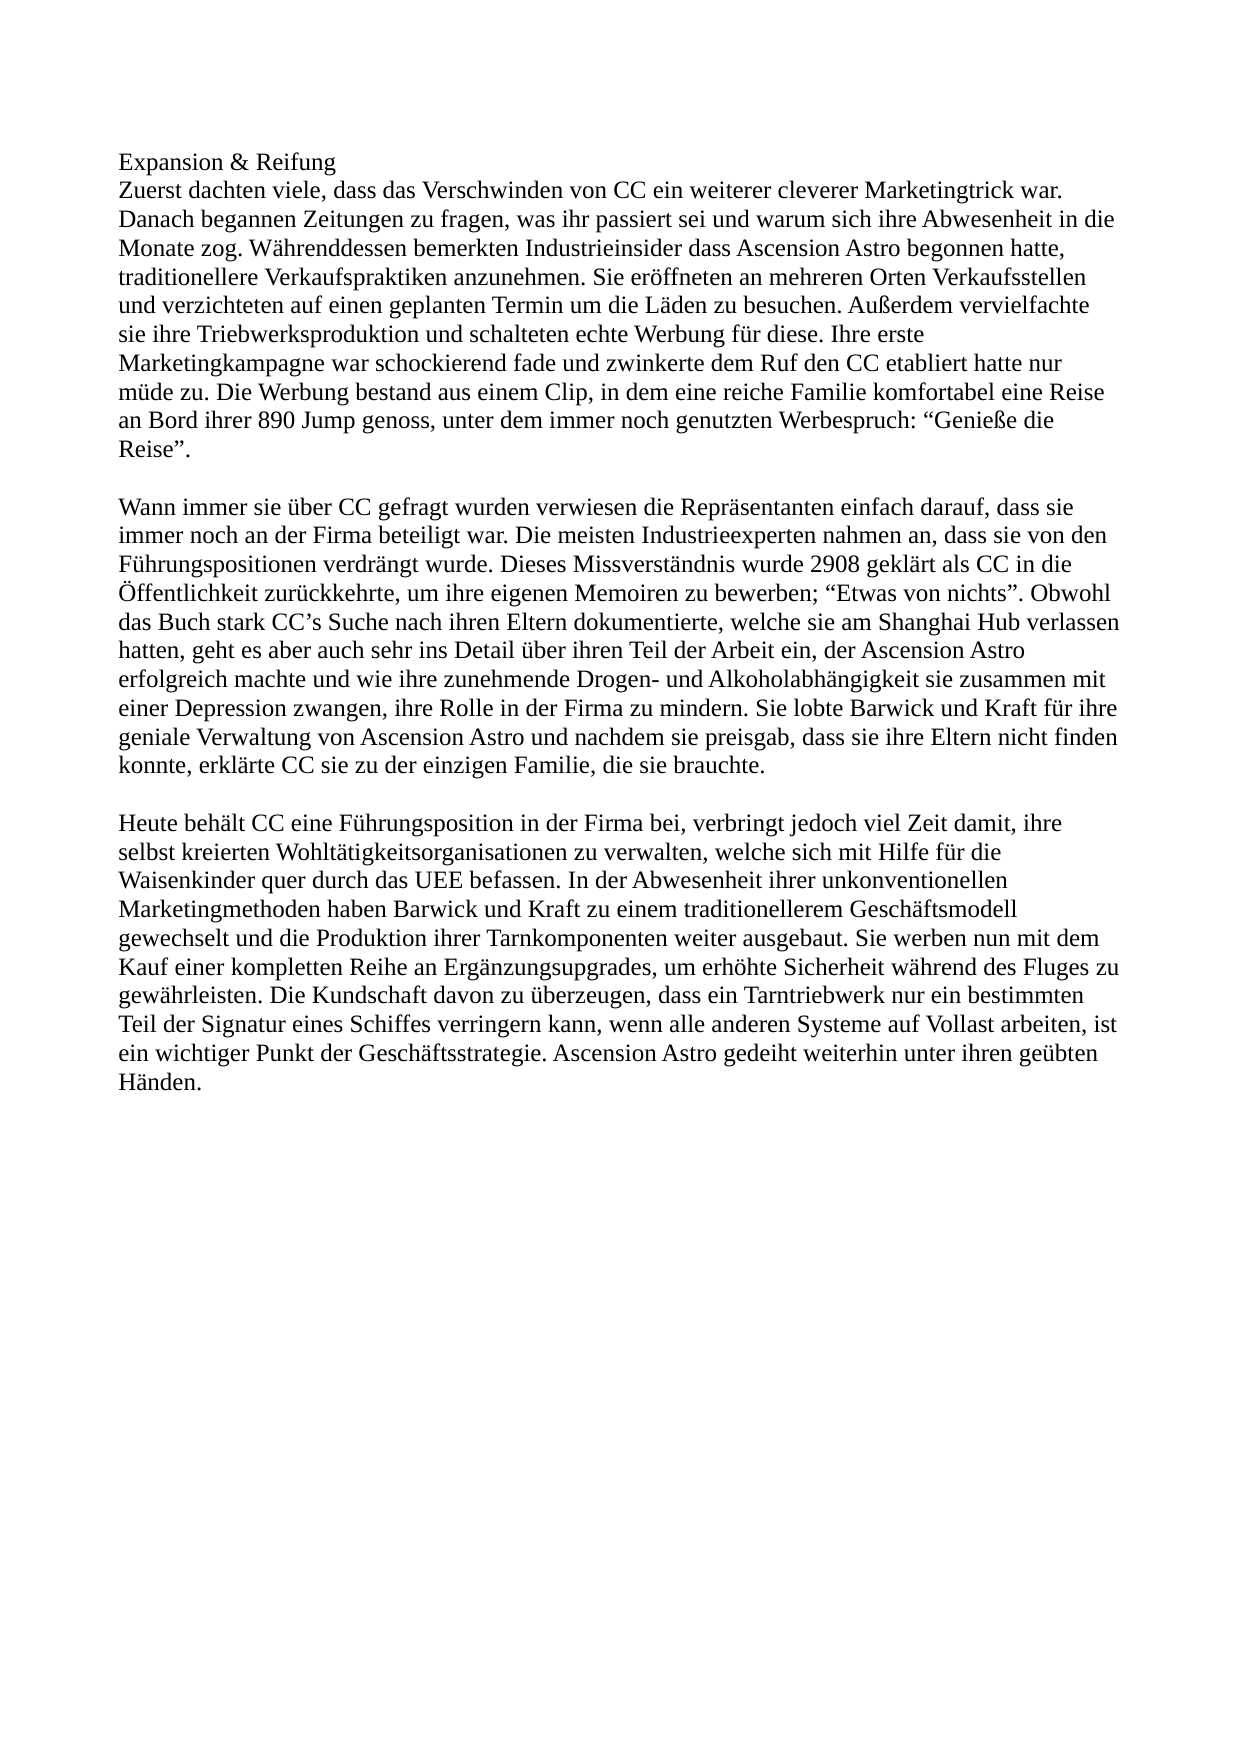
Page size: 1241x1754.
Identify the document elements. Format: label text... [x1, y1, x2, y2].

text Expansion & Reifung [118, 147, 1122, 176]
text Heute behält CC eine Führungsposition in der Firma bei, verbringt jedoch viel Zeit damit, ihre selbst kreierten Wohltätigkeitsorganisationen zu verwalten, welche sich mit Hilfe für die Waisenkinder quer durch das UEE befassen. In der Abwesenheit ihrer unkonventionellen Marketingmethoden haben Barwick und Kraft zu einem traditionellerem Geschäftsmodell gewechselt und die Produktion ihrer Tarnkomponenten weiter ausgebaut. Sie werben nun mit dem Kauf einer kompletten Reihe an Ergänzungsupgrades, um erhöhte Sicherheit während des Fluges zu gewährleisten. Die Kundschaft davon zu überzeugen, dass ein Tarntriebwerk nur ein bestimmten Teil der Signatur eines Schiffes verringern kann, wenn alle anderen Systeme auf Vollast arbeiten, ist ein wichtiger Punkt der Geschäftsstrategie. Ascension Astro gedeiht weiterhin unter ihren geübten Händen. [118, 808, 1122, 1096]
text Zuerst dachten viele, dass das Verschwinden von CC ein weiterer cleverer Marketingtrick war. Danach begannen Zeitungen zu fragen, was ihr passiert sei und warum sich ihre Abwesenheit in die Monate zog. Währenddessen bemerkten Industrieinsider dass Ascension Astro begonnen hatte, traditionellere Verkaufspraktiken anzunehmen. Sie eröffneten an mehreren Orten Verkaufsstellen und verzichteten auf einen geplanten Termin um die Läden zu besuchen. Außerdem vervielfachte sie ihre Triebwerksproduktion und schalteten echte Werbung für diese. Ihre erste Marketingkampagne war schockierend fade und zwinkerte dem Ruf den CC etabliert hatte nur müde zu. Die Werbung bestand aus einem Clip, in dem eine reiche Familie komfortabel eine Reise an Bord ihrer 890 Jump genoss, unter dem immer noch genutzten Werbespruch: “Genieße die Reise”. [118, 176, 1122, 463]
text Wann immer sie über CC gefragt wurden verwiesen die Repräsentanten einfach darauf, dass sie immer noch an der Firma beteiligt war. Die meisten Industrieexperten nahmen an, dass sie von den Führungspositionen verdrängt wurde. Dieses Missverständnis wurde 2908 geklärt als CC in die Öffentlichkeit zurückkehrte, um ihre eigenen Memoiren zu bewerben; “Etwas von nichts”. Obwohl das Buch stark CC’s Suche nach ihren Eltern dokumentierte, welche sie am Shanghai Hub verlassen hatten, geht es aber auch sehr ins Detail über ihren Teil der Arbeit ein, der Ascension Astro erfolgreich machte und wie ihre zunehmende Drogen- und Alkoholabhängigkeit sie zusammen mit einer Depression zwangen, ihre Rolle in der Firma zu mindern. Sie lobte Barwick und Kraft für ihre geniale Verwaltung von Ascension Astro und nachdem sie preisgab, dass sie ihre Eltern nicht finden konnte, erklärte CC sie zu der einzigen Familie, die sie brauchte. [118, 492, 1122, 779]
